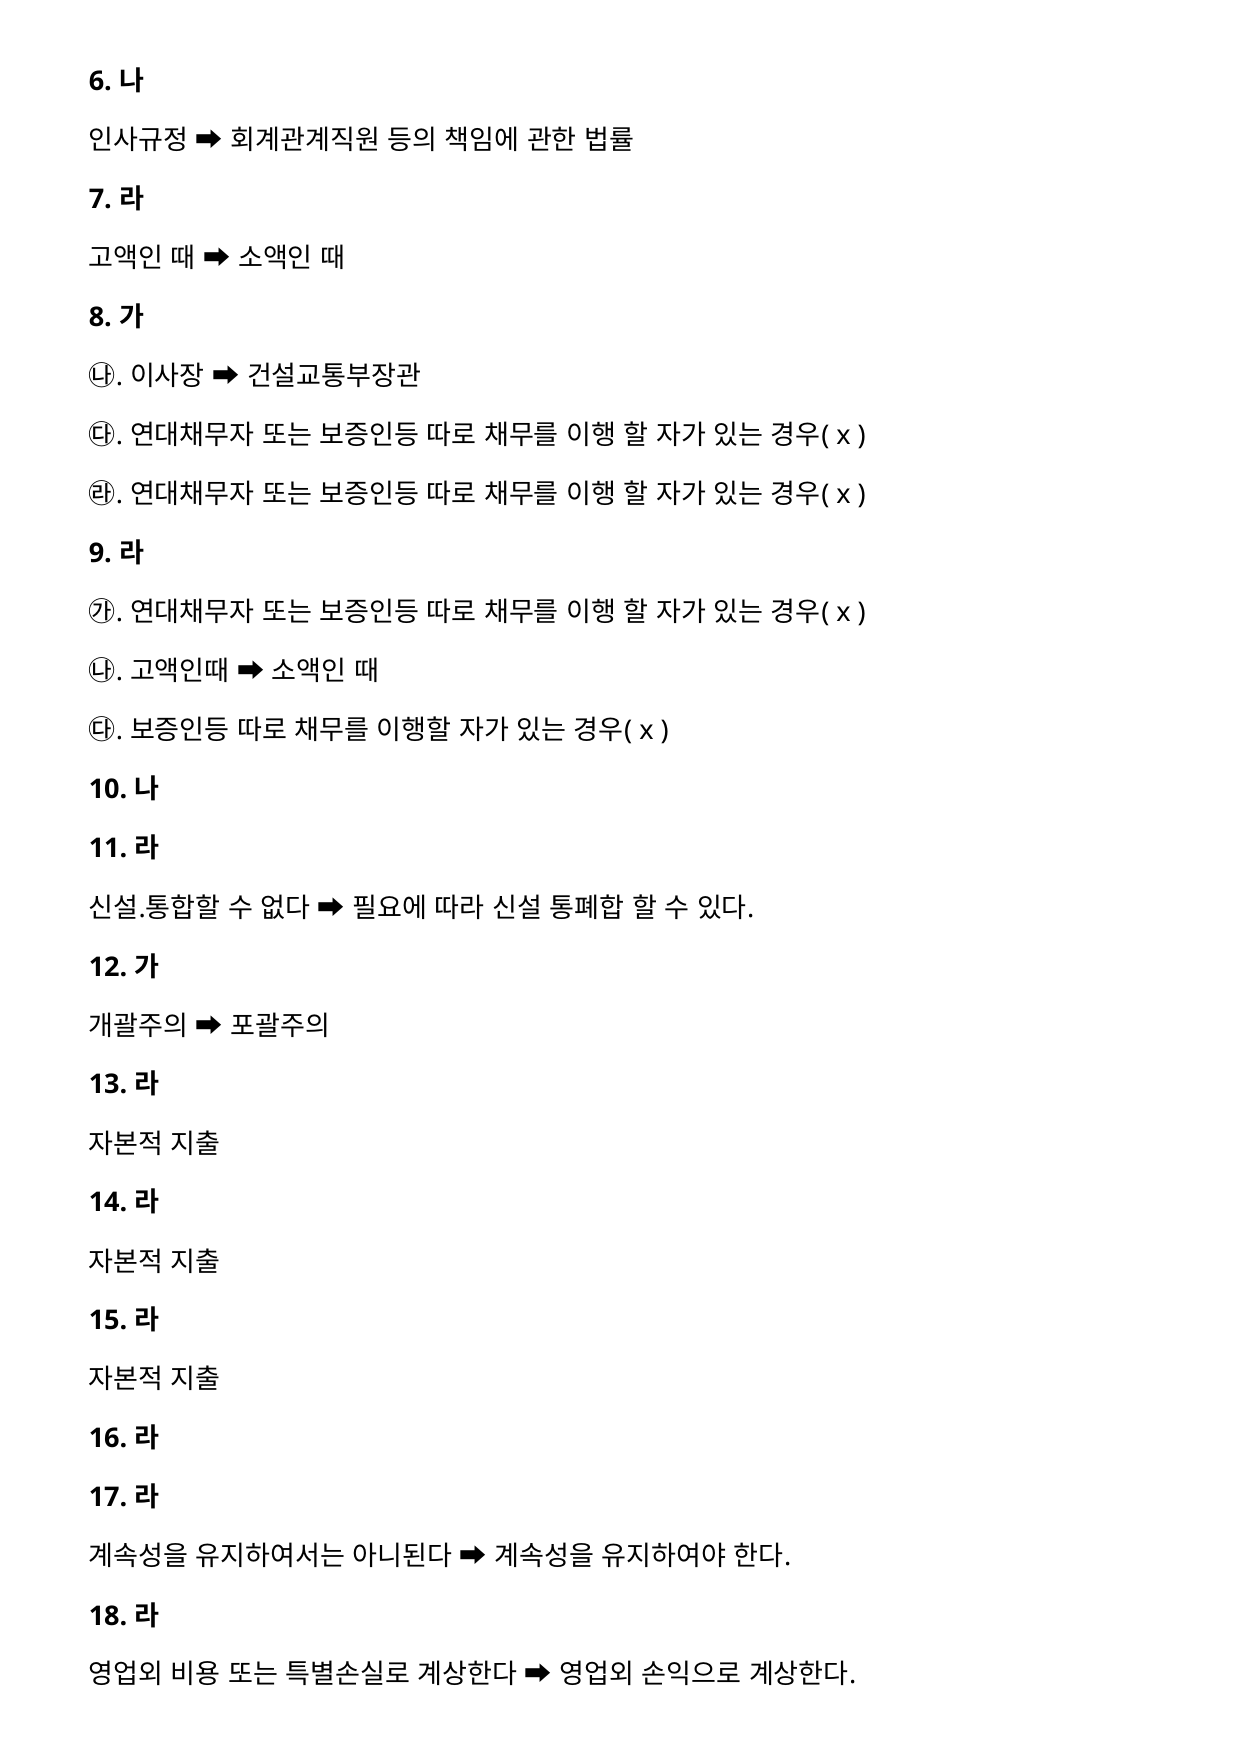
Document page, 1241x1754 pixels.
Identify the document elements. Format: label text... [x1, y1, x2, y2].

text 15. 라 [88, 1298, 1152, 1338]
text 9. 라 [88, 531, 1152, 571]
text ㉰. 연대채무자 또는 보증인등 따로 채무를 이행 할 자가 있는 경우( x ) [88, 413, 1152, 452]
text 10. 나 [88, 767, 1152, 807]
text 자본적 지출 [88, 1357, 1152, 1397]
text 16. 라 [88, 1416, 1152, 1456]
text ㉱. 연대채무자 또는 보증인등 따로 채무를 이행 할 자가 있는 경우( x ) [88, 472, 1152, 511]
text 고액인 때 ➡ 소액인 때 [88, 236, 1152, 275]
text ㉯. 고액인때 ➡ 소액인 때 [88, 649, 1152, 689]
text 6. 나 [88, 59, 1152, 98]
text ㉰. 보증인등 따로 채무를 이행할 자가 있는 경우( x ) [88, 708, 1152, 748]
text 인사규정 ➡ 회계관계직원 등의 책임에 관한 법률 [88, 118, 1152, 157]
text 7. 라 [88, 177, 1152, 216]
text 17. 라 [88, 1475, 1152, 1515]
text 계속성을 유지하여서는 아니된다 ➡ 계속성을 유지하여야 한다. [88, 1534, 1152, 1574]
text 자본적 지출 [88, 1122, 1152, 1161]
text 개괄주의 ➡ 포괄주의 [88, 1004, 1152, 1043]
text ㉮. 연대채무자 또는 보증인등 따로 채무를 이행 할 자가 있는 경우( x ) [88, 590, 1152, 629]
text ㉯. 이사장 ➡ 건설교통부장관 [88, 354, 1152, 393]
text 18. 라 [88, 1593, 1152, 1633]
text 13. 라 [88, 1062, 1152, 1102]
text 영업외 비용 또는 특별손실로 계상한다 ➡ 영업외 손익으로 계상한다. [88, 1652, 1152, 1692]
text 11. 라 [88, 826, 1152, 866]
text 14. 라 [88, 1180, 1152, 1220]
text 자본적 지출 [88, 1239, 1152, 1279]
text 12. 가 [88, 944, 1152, 984]
text 8. 가 [88, 295, 1152, 334]
text 신설.통합할 수 없다 ➡ 필요에 따라 신설 통폐합 할 수 있다. [88, 886, 1152, 925]
